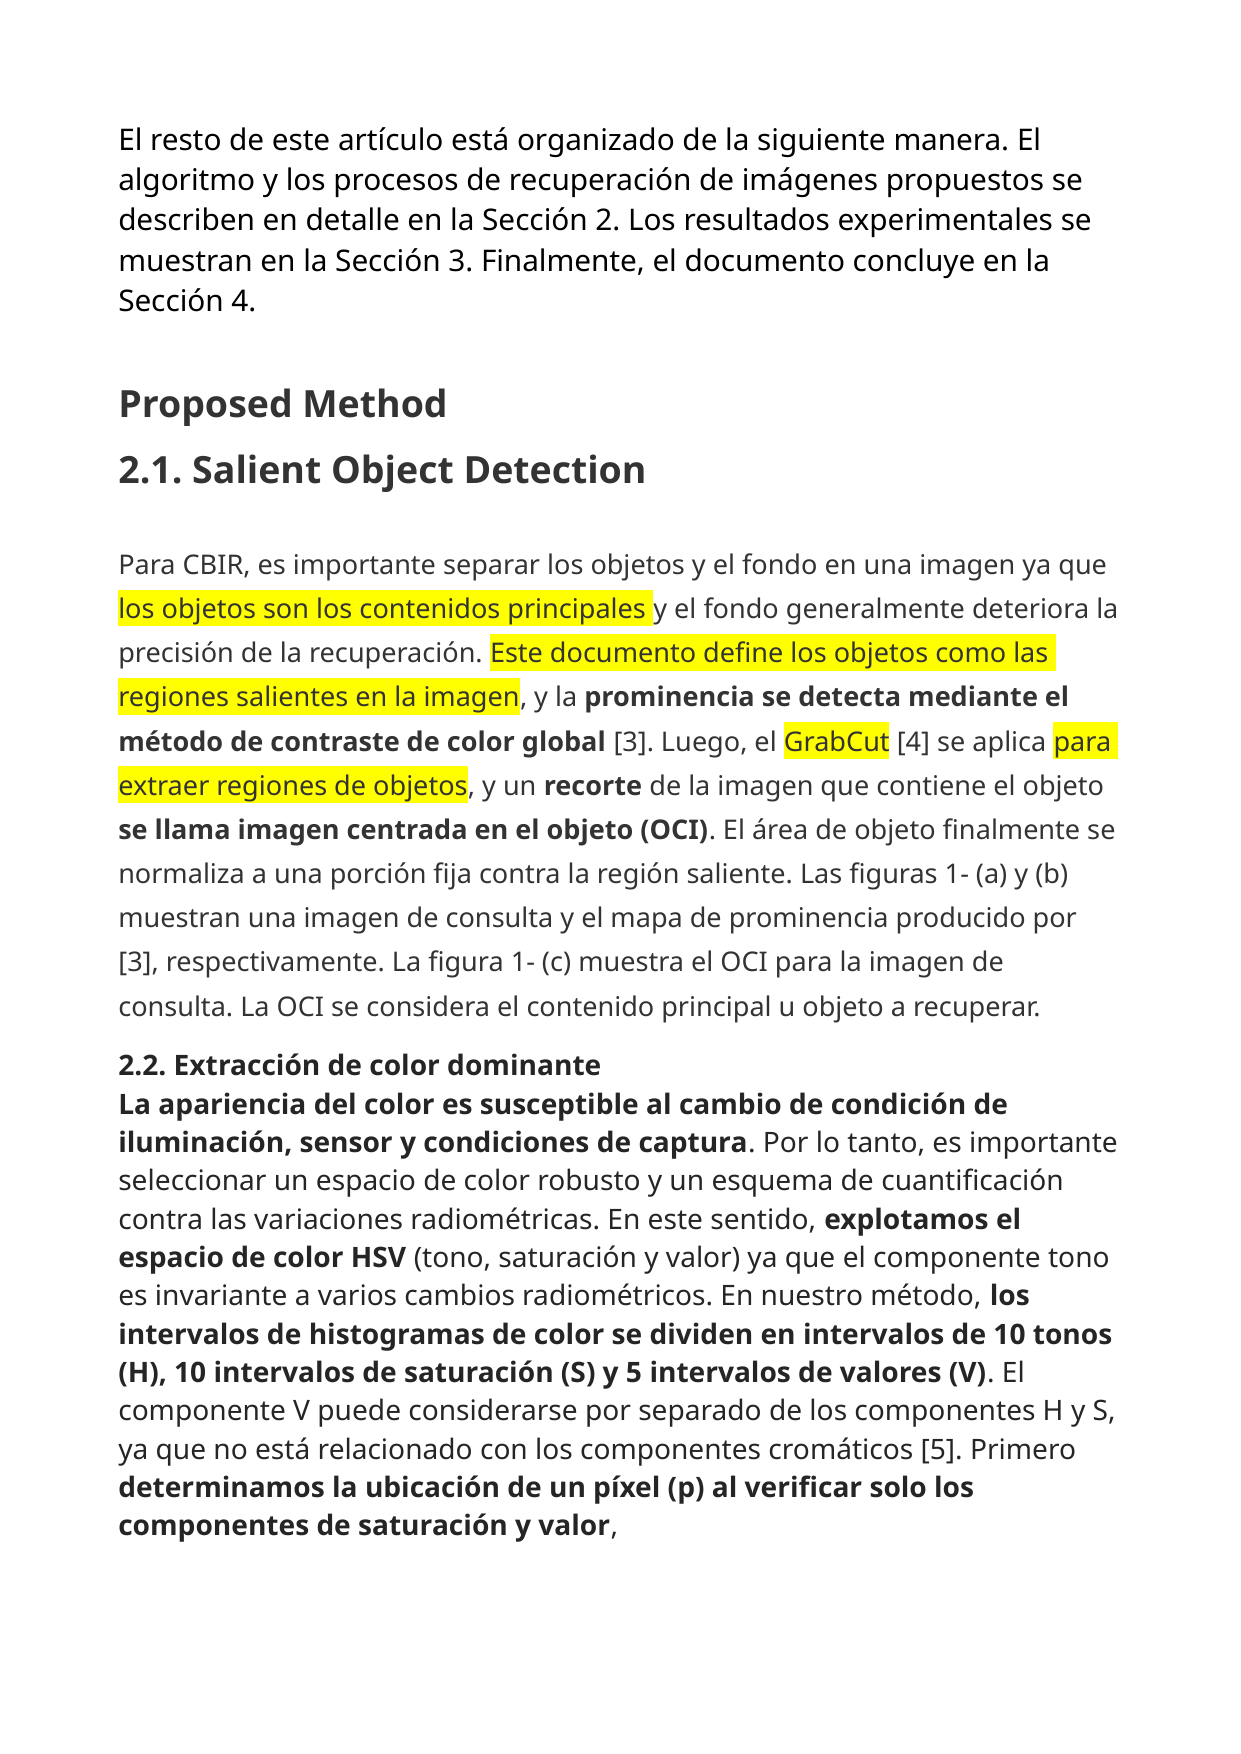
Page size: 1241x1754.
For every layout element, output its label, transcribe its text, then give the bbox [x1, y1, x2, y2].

text La apariencia del color es susceptible al cambio de condición de iluminación, sensor y condiciones de captura. Por lo tanto, es importante seleccionar un espacio de color robusto y un esquema de cuantificación contra las variaciones radiométricas. En este sentido, explotamos el espacio de color HSV (tono, saturación y valor) ya que el componente tono es invariante a varios cambios radiométricos. En nuestro método, los intervalos de histogramas de color se dividen en intervalos de 10 tonos (H), 10 intervalos de saturación (S) y 5 intervalos de valores (V). El componente V puede considerarse por separado de los componentes H y S, ya que no está relacionado con los componentes cromáticos [5]. Primero determinamos la ubicación de un píxel (p) al verificar solo los componentes de saturación y valor, [118, 1084, 1122, 1544]
text 2.2. Extracción de color dominante [118, 1046, 1122, 1084]
subtitle 2.1. Salient Object Detection [118, 443, 1122, 494]
text El resto de este artículo está organizado de la siguiente manera. El algoritmo y los procesos de recuperación de imágenes propuestos se describen en detalle en la Sección 2. Los resultados experimentales se muestran en la Sección 3. Finalmente, el documento concluye en la Sección 4. [118, 118, 1122, 320]
text Para CBIR, es importante separar los objetos y el fondo en una imagen ya que los objetos son los contenidos principales y el fondo generalmente deteriora la precisión de la recuperación. Este documento define los objetos como las regiones salientes en la imagen, y la prominencia se detecta mediante el método de contraste de color global [3]. Luego, el GrabCut [4] se aplica para extraer regiones de objetos, y un recorte de la imagen que contiene el objeto se llama imagen centrada en el objeto (OCI). El área de objeto finalmente se normaliza a una porción fija contra la región saliente. Las figuras 1- (a) y (b) muestran una imagen de consulta y el mapa de prominencia producido por [3], respectivamente. La figura 1- (c) muestra el OCI para la imagen de consulta. La OCI se considera el contenido principal u objeto a recuperar. [118, 507, 1122, 1024]
text Proposed Method [118, 378, 1122, 429]
